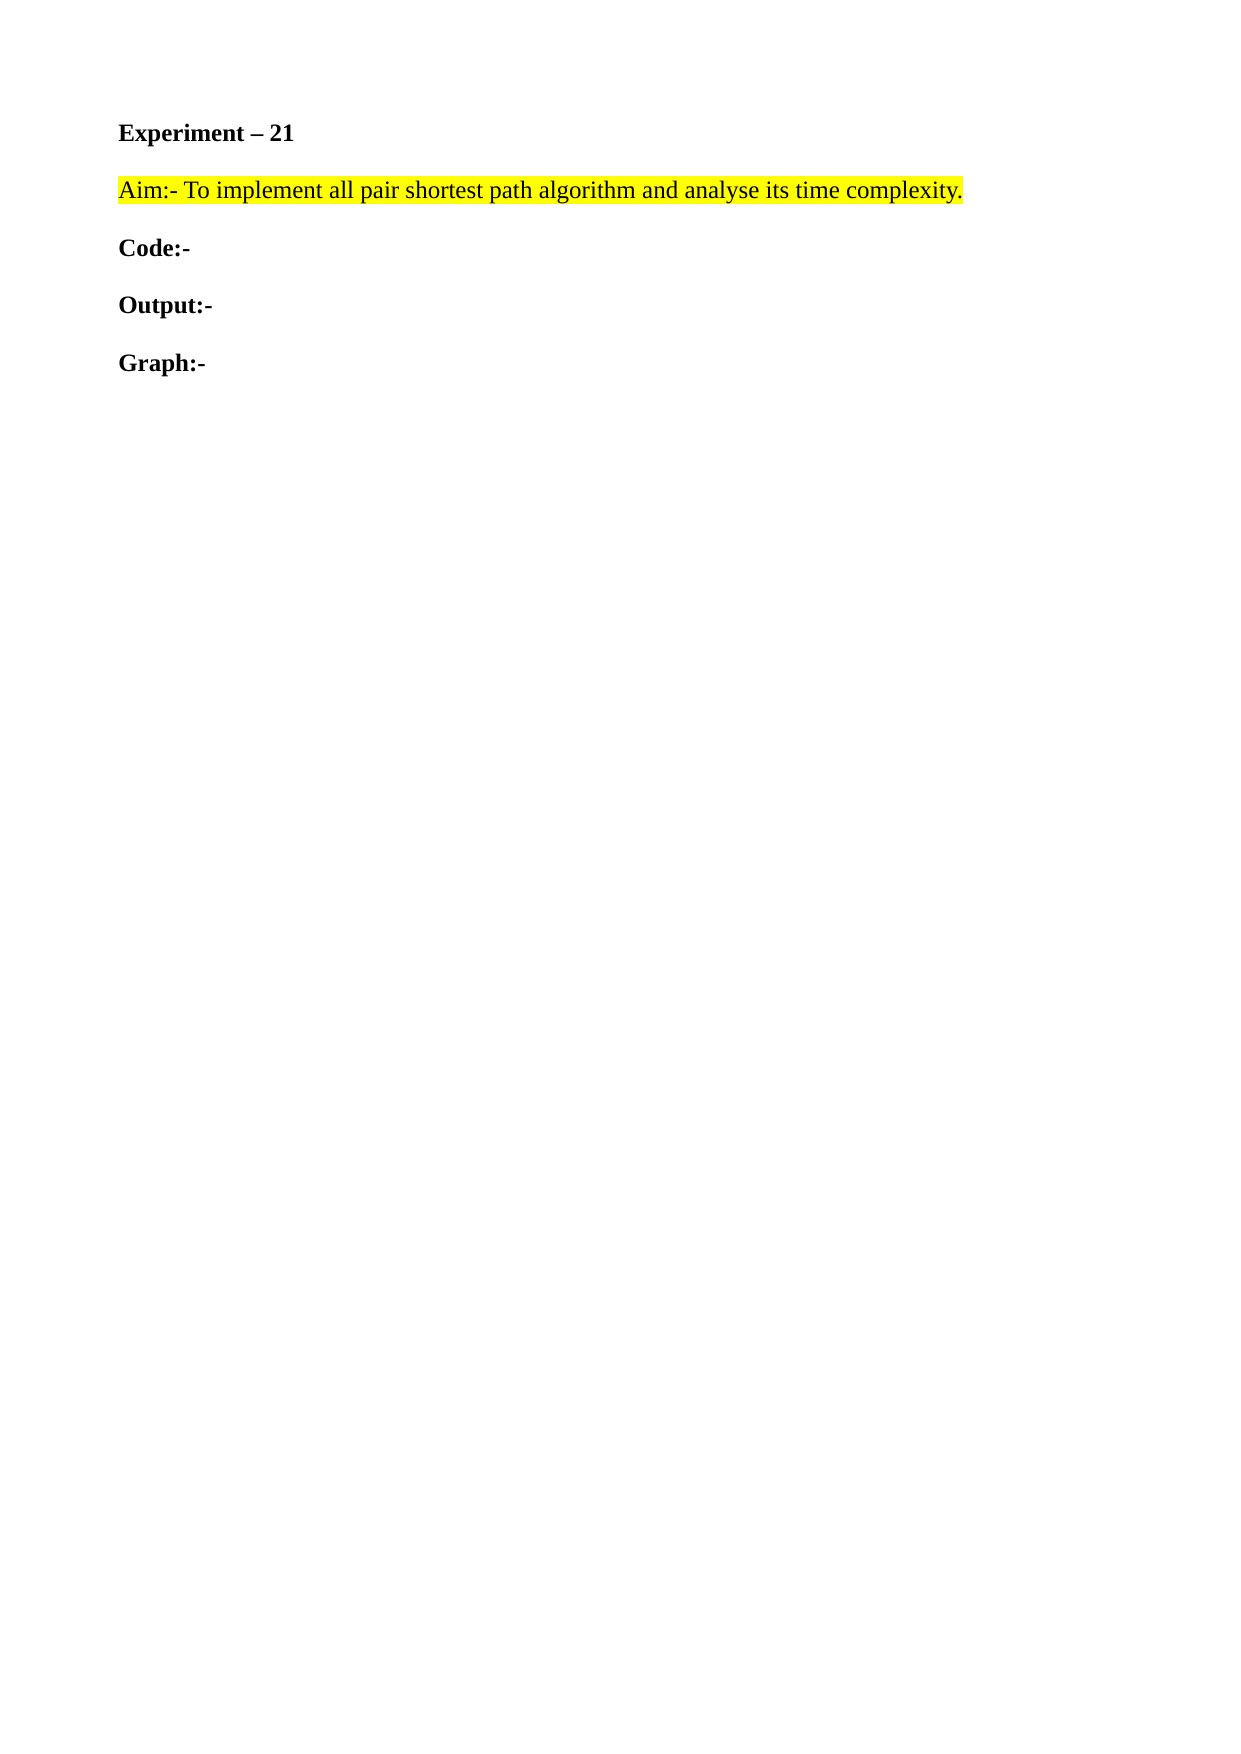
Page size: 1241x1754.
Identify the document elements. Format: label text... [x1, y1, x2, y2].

text Output:- [118, 291, 1122, 319]
text Graph:- [118, 348, 1122, 377]
text Experiment – 21 [118, 118, 1122, 147]
text Aim:- To implement all pair shortest path algorithm and analyse its time complexity. [118, 176, 1122, 204]
text Code:- [118, 233, 1122, 262]
